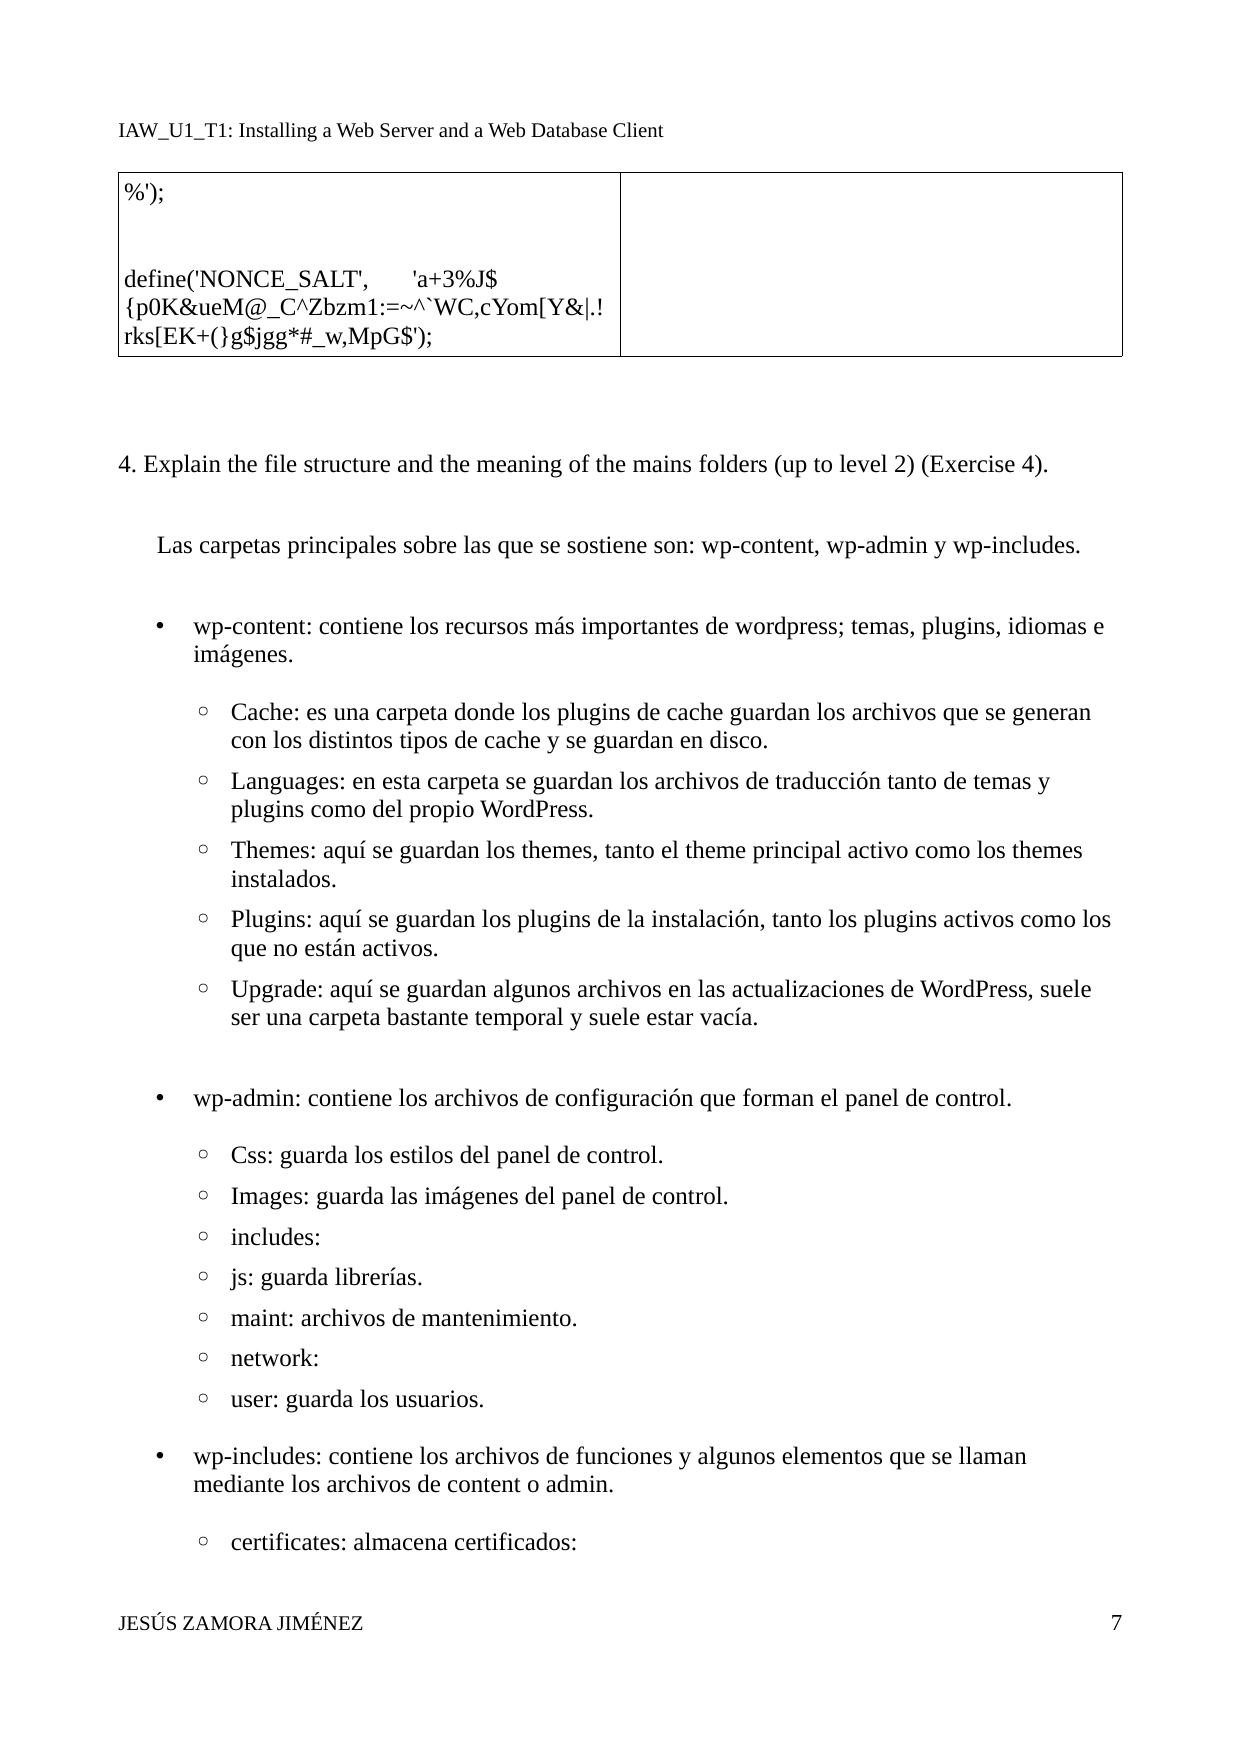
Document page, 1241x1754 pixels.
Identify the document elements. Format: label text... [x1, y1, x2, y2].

list wp-content: contiene los recursos más importantes de wordpress; temas, plugins, idiomas e imágenes. [156, 611, 1122, 668]
list certificates: almacena certificados: [193, 1527, 1122, 1555]
list Cache: es una carpeta donde los plugins de cache guardan los archivos que se generan con los distintos tipos de cache y se guardan en disco. [193, 697, 1122, 754]
list Upgrade: aquí se guardan algunos archivos en las actualizaciones de WordPress, suele ser una carpeta bastante temporal y suele estar vacía. [193, 974, 1122, 1031]
list maint: archivos de mantenimiento. [193, 1303, 1122, 1331]
list wp-admin: contiene los archivos de configuración que forman el panel de control. [156, 1083, 1122, 1112]
list Languages: en esta carpeta se guardan los archivos de traducción tanto de temas y plugins como del propio WordPress. [193, 766, 1122, 823]
list includes: [193, 1222, 1122, 1250]
list Themes: aquí se guardan los themes, tanto el theme principal activo como los themes instalados. [193, 835, 1122, 893]
text Las carpetas principales sobre las que se sostiene son: wp-content, wp-admin y wp-includes. [157, 530, 1122, 558]
list js: guarda librerías. [193, 1262, 1122, 1291]
list user: guarda los usuarios. [193, 1384, 1122, 1412]
table_header [621, 173, 1122, 356]
text 4. Explain the file structure and the meaning of the mains folders (up to level 2) (Exercise 4). [118, 449, 1122, 477]
list network: [193, 1343, 1122, 1372]
list Images: guarda las imágenes del panel de control. [193, 1181, 1122, 1210]
table_header %'); define('NONCE_SALT', 'a+3%J${p0K&ueM@_C^Zbzm1:=~^`WC,cYom[Y&|.!rks[EK+(}g$jgg*#_w,MpG$'); [119, 173, 620, 356]
list Css: guarda los estilos del panel de control. [193, 1141, 1122, 1169]
list wp-includes: contiene los archivos de funciones y algunos elementos que se llaman mediante los archivos de content o admin. [156, 1441, 1122, 1498]
list Plugins: aquí se guardan los plugins de la instalación, tanto los plugins activos como los que no están activos. [193, 904, 1122, 962]
